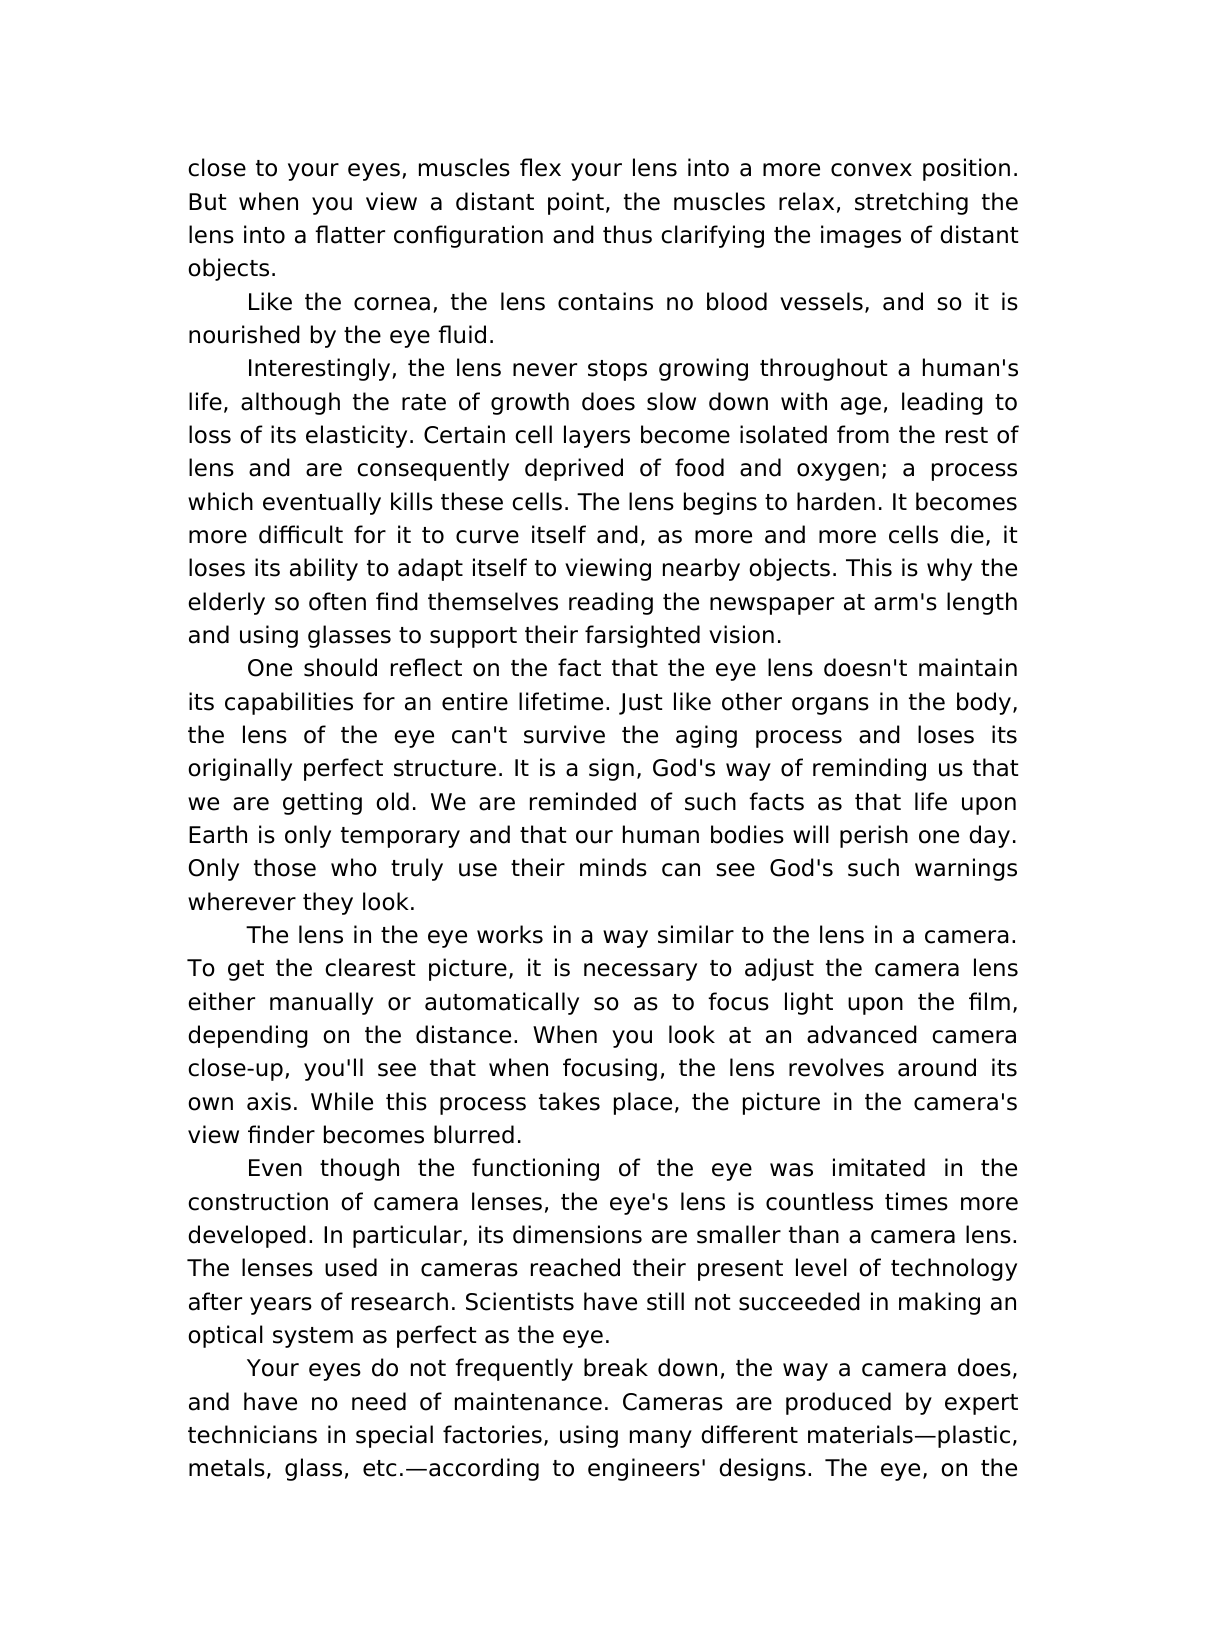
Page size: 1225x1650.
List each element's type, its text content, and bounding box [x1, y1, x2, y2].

text Interestingly, the lens never stops growing throughout a human's life, although the rate of growth does slow down with age, leading to loss of its elasticity. Certain cell layers become isolated from the rest of lens and are consequently deprived of food and oxygen; a process which eventually kills these cells. The lens begins to harden. It becomes more difficult for it to curve itself and, as more and more cells die, it loses its ability to adapt itself to viewing nearby objects. This is why the elderly so often find themselves reading the newspaper at arm's length and using glasses to support their farsighted vision. [187, 350, 1020, 650]
text Your eyes do not frequently break down, the way a camera does, and have no need of maintenance. Cameras are produced by expert technicians in special factories, using many different materials—plastic, metals, glass, etc.—according to engineers' designs. The eye, on the [187, 1350, 1020, 1483]
text close to your eyes, muscles flex your lens into a more convex position. But when you view a distant point, the muscles relax, stretching the lens into a flatter configuration and thus clarifying the images of distant objects. [187, 150, 1020, 283]
text Like the cornea, the lens contains no blood vessels, and so it is nourished by the eye fluid. [187, 283, 1020, 350]
text The lens in the eye works in a way similar to the lens in a camera. To get the clearest picture, it is necessary to adjust the camera lens either manually or automatically so as to focus light upon the film, depending on the distance. When you look at an advanced camera close-up, you'll see that when focusing, the lens revolves around its own axis. While this process takes place, the picture in the camera's view finder becomes blurred. [187, 917, 1020, 1150]
text One should reflect on the fact that the eye lens doesn't maintain its capabilities for an entire lifetime. Just like other organs in the body, the lens of the eye can't survive the aging process and loses its originally perfect structure. It is a sign, God's way of reminding us that we are getting old. We are reminded of such facts as that life upon Earth is only temporary and that our human bodies will perish one day. Only those who truly use their minds can see God's such warnings wherever they look. [187, 650, 1020, 917]
text Even though the functioning of the eye was imitated in the construction of camera lenses, the eye's lens is countless times more developed. In particular, its dimensions are smaller than a camera lens. The lenses used in cameras reached their present level of technology after years of research. Scientists have still not succeeded in making an optical system as perfect as the eye. [187, 1150, 1020, 1350]
